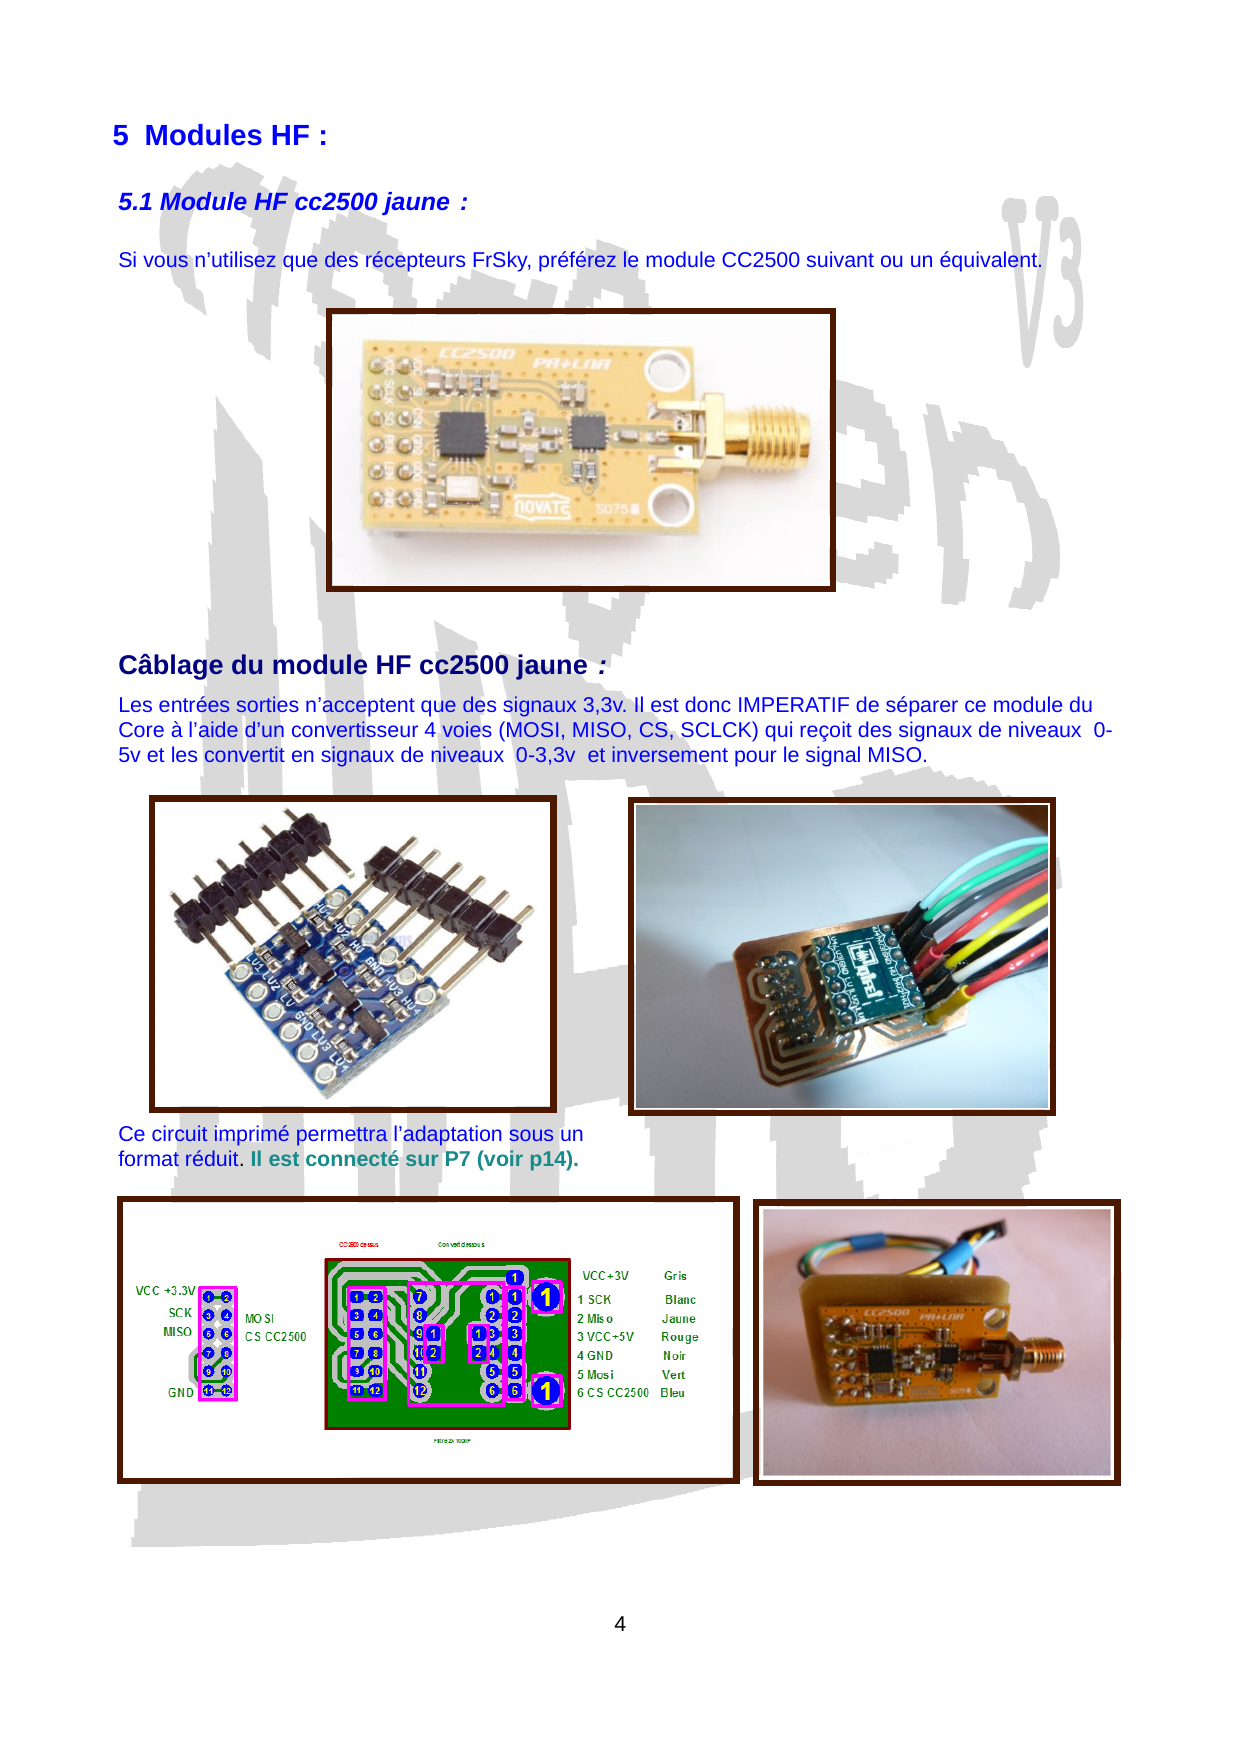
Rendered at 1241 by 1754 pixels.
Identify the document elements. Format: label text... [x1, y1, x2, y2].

picture [761, 1207, 1113, 1478]
picture [333, 315, 829, 585]
picture [125, 1203, 732, 1477]
picture [156, 802, 549, 1106]
text Les entrées sorties n’acceptent que des signaux 3,3v. Il est donc IMPERATIF de séparer ce module du Core à l’aide d’un convertisseur 4 voies (MOSI, MISO, CS, SCLCK) qui reçoit des signaux de niveaux 0-5v et les convertit en signaux de niveaux 0-3,3v et inversement pour le signal MISO. [118, 692, 1122, 766]
picture [635, 804, 1049, 1109]
text Ce circuit imprimé permettra l’adaptation sous un format réduit. Il est connecté sur P7 (voir p14). [118, 1121, 1122, 1171]
subtitle 5.1 Module HF cc2500 jaune : [118, 187, 1122, 216]
subtitle Câblage du module HF cc2500 jaune : [118, 649, 1122, 680]
subtitle 5 Modules HF : [112, 118, 1122, 152]
text Si vous n’utilisez que des récepteurs FrSky, préférez le module CC2500 suivant ou un équivalent. [118, 247, 1122, 272]
